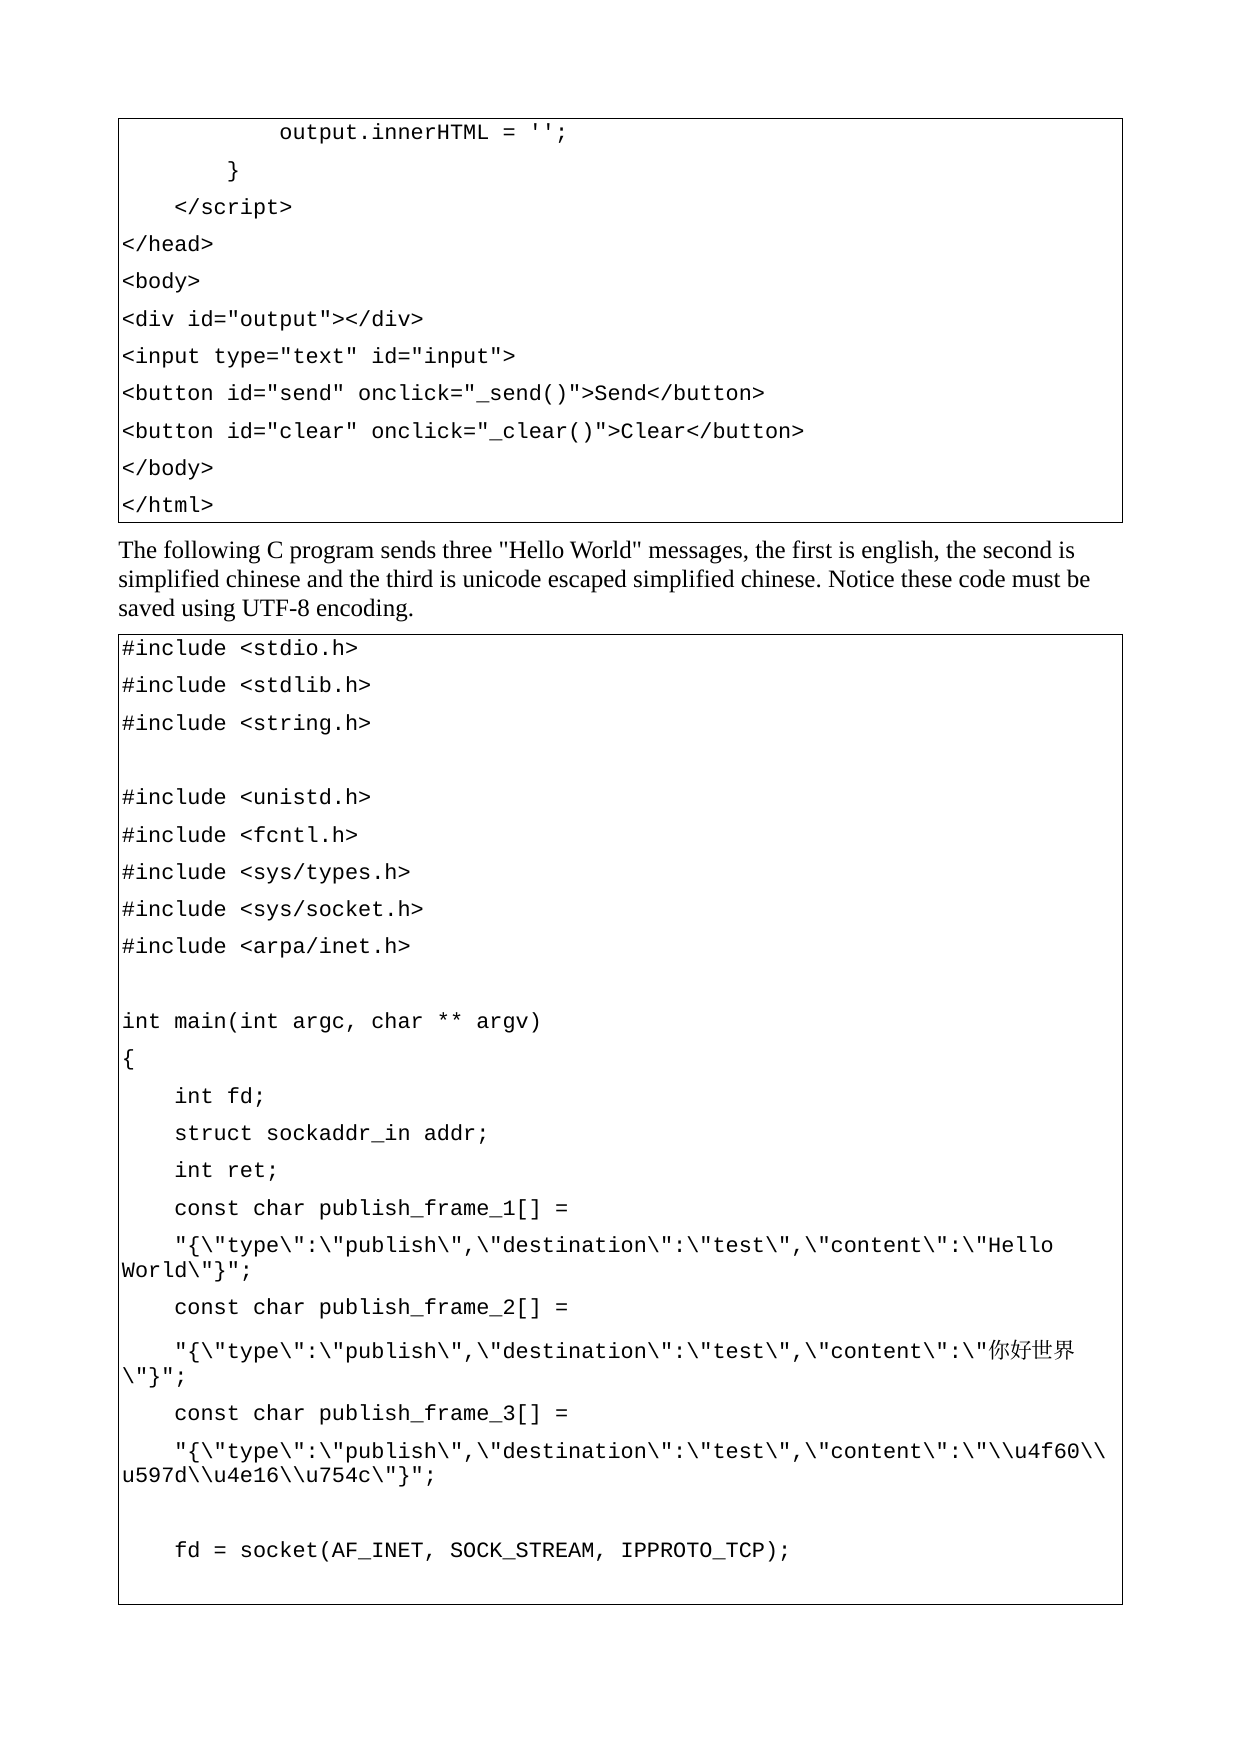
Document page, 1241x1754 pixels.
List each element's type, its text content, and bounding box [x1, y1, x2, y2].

text "{\"type\":\"publish\",\"destination\":\"test\",\"content\":\"你好世界\"}"; [119, 1330, 1122, 1390]
text <button id="send" onclick="_send()">Send</button> [119, 379, 1122, 407]
text fd = socket(AF_INET, SOCK_STREAM, IPPROTO_TCP); [119, 1536, 1122, 1564]
text "{\"type\":\"publish\",\"destination\":\"test\",\"content\":\"Hello World\"}"; [119, 1231, 1122, 1284]
text <input type="text" id="input"> [119, 342, 1122, 370]
text const char publish_frame_3[] = [119, 1399, 1122, 1427]
text <div id="output"></div> [119, 304, 1122, 333]
text </html> [119, 491, 1122, 522]
text #include <unistd.h> [119, 783, 1122, 811]
text const char publish_frame_2[] = [119, 1293, 1122, 1321]
text </body> [119, 454, 1122, 482]
text struct sockaddr_in addr; [119, 1119, 1122, 1147]
text <body> [119, 267, 1122, 296]
text output.innerHTML = ''; [119, 119, 1122, 146]
text #include <sys/types.h> [119, 858, 1122, 886]
text #include <stdlib.h> [119, 671, 1122, 699]
text { [119, 1044, 1122, 1072]
text </script> [119, 193, 1122, 221]
text </head> [119, 230, 1122, 258]
text #include <fcntl.h> [119, 820, 1122, 849]
text #include <arpa/inet.h> [119, 932, 1122, 961]
text int fd; [119, 1081, 1122, 1110]
text #include <string.h> [119, 708, 1122, 737]
text const char publish_frame_1[] = [119, 1193, 1122, 1222]
text #include <sys/socket.h> [119, 895, 1122, 923]
text int ret; [119, 1156, 1122, 1184]
text int main(int argc, char ** argv) [119, 1007, 1122, 1035]
text #include <stdio.h> [119, 635, 1122, 662]
text } [119, 155, 1122, 184]
text <button id="clear" onclick="_clear()">Clear</button> [119, 416, 1122, 445]
text The following C program sends three "Hello World" messages, the first is english, the second is simplified chinese and the third is unicode escaped simplified chinese. Notice these code must be saved using UTF-8 encoding. [118, 535, 1122, 621]
text "{\"type\":\"publish\",\"destination\":\"test\",\"content\":\"\\u4f60\\u597d\\u4e16\\u754c\"}"; [119, 1436, 1122, 1489]
